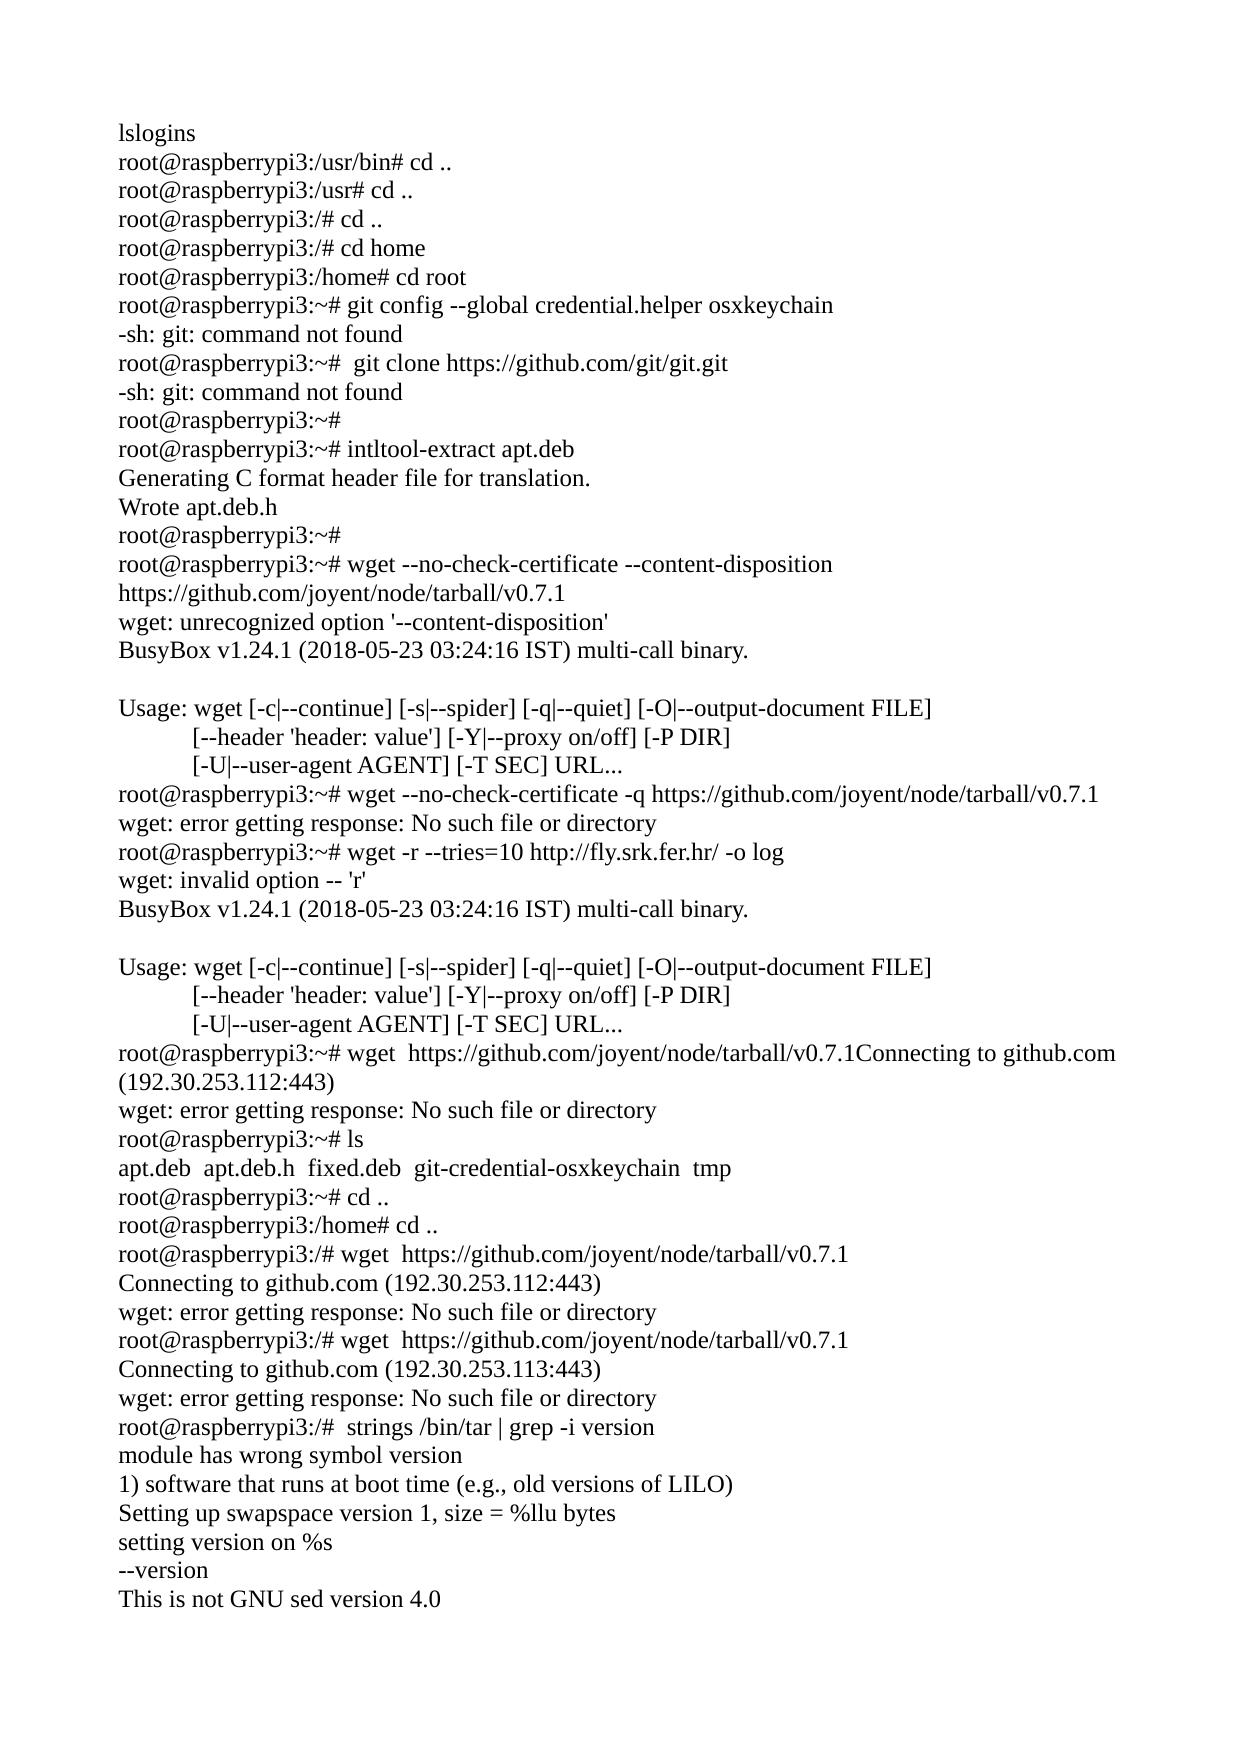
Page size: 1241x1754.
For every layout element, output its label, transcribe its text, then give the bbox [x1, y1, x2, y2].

text root@raspberrypi3:~# [118, 406, 1122, 434]
text wget: error getting response: No such file or directory [118, 1297, 1122, 1326]
text Connecting to github.com (192.30.253.112:443) [118, 1268, 1122, 1297]
text root@raspberrypi3:/# wget https://github.com/joyent/node/tarball/v0.7.1 [118, 1239, 1122, 1268]
text wget: error getting response: No such file or directory [118, 1383, 1122, 1412]
text -sh: git: command not found [118, 319, 1122, 348]
text root@raspberrypi3:~# wget https://github.com/joyent/node/tarball/v0.7.1Connecting to github.com (192.30.253.112:443) [118, 1038, 1122, 1096]
text root@raspberrypi3:~# git config --global credential.helper osxkeychain [118, 291, 1122, 319]
text wget: invalid option -- 'r' [118, 866, 1122, 894]
text Usage: wget [-c|--continue] [-s|--spider] [-q|--quiet] [-O|--output-document FILE] [118, 693, 1122, 722]
text root@raspberrypi3:/home# cd root [118, 262, 1122, 291]
text root@raspberrypi3:~# [118, 521, 1122, 549]
text [-U|--user-agent AGENT] [-T SEC] URL... [118, 751, 1122, 779]
text module has wrong symbol version [118, 1441, 1122, 1469]
text wget: unrecognized option '--content-disposition' [118, 607, 1122, 636]
text root@raspberrypi3:~# wget -r --tries=10 http://fly.srk.fer.hr/ -o log [118, 837, 1122, 866]
text -sh: git: command not found [118, 377, 1122, 406]
text wget: error getting response: No such file or directory [118, 808, 1122, 837]
text [--header 'header: value'] [-Y|--proxy on/off] [-P DIR] [118, 722, 1122, 751]
text This is not GNU sed version 4.0 [118, 1584, 1122, 1613]
text lslogins [118, 118, 1122, 147]
text Wrote apt.deb.h [118, 492, 1122, 521]
text --version [118, 1556, 1122, 1584]
text root@raspberrypi3:~# wget --no-check-certificate -q https://github.com/joyent/node/tarball/v0.7.1 [118, 779, 1122, 808]
text [-U|--user-agent AGENT] [-T SEC] URL... [118, 1009, 1122, 1038]
text root@raspberrypi3:/home# cd .. [118, 1211, 1122, 1239]
text root@raspberrypi3:~# git clone https://github.com/git/git.git [118, 348, 1122, 377]
text root@raspberrypi3:/usr/bin# cd .. [118, 147, 1122, 176]
text root@raspberrypi3:/usr# cd .. [118, 176, 1122, 204]
text root@raspberrypi3:/# cd .. [118, 204, 1122, 233]
text root@raspberrypi3:~# wget --no-check-certificate --content-disposition https://github.com/joyent/node/tarball/v0.7.1 [118, 549, 1122, 607]
text root@raspberrypi3:/# cd home [118, 233, 1122, 262]
text setting version on %s [118, 1527, 1122, 1556]
text root@raspberrypi3:~# ls [118, 1124, 1122, 1153]
text [--header 'header: value'] [-Y|--proxy on/off] [-P DIR] [118, 981, 1122, 1009]
text Generating C format header file for translation. [118, 463, 1122, 492]
text 1) software that runs at boot time (e.g., old versions of LILO) [118, 1469, 1122, 1498]
text BusyBox v1.24.1 (2018-05-23 03:24:16 IST) multi-call binary. [118, 894, 1122, 923]
text apt.deb apt.deb.h fixed.deb git-credential-osxkeychain tmp [118, 1153, 1122, 1182]
text Connecting to github.com (192.30.253.113:443) [118, 1354, 1122, 1383]
text Usage: wget [-c|--continue] [-s|--spider] [-q|--quiet] [-O|--output-document FILE] [118, 952, 1122, 981]
text root@raspberrypi3:/# wget https://github.com/joyent/node/tarball/v0.7.1 [118, 1326, 1122, 1354]
text root@raspberrypi3:/# strings /bin/tar | grep -i version [118, 1412, 1122, 1441]
text Setting up swapspace version 1, size = %llu bytes [118, 1498, 1122, 1527]
text root@raspberrypi3:~# intltool-extract apt.deb [118, 434, 1122, 463]
text BusyBox v1.24.1 (2018-05-23 03:24:16 IST) multi-call binary. [118, 636, 1122, 664]
text root@raspberrypi3:~# cd .. [118, 1182, 1122, 1211]
text wget: error getting response: No such file or directory [118, 1096, 1122, 1124]
